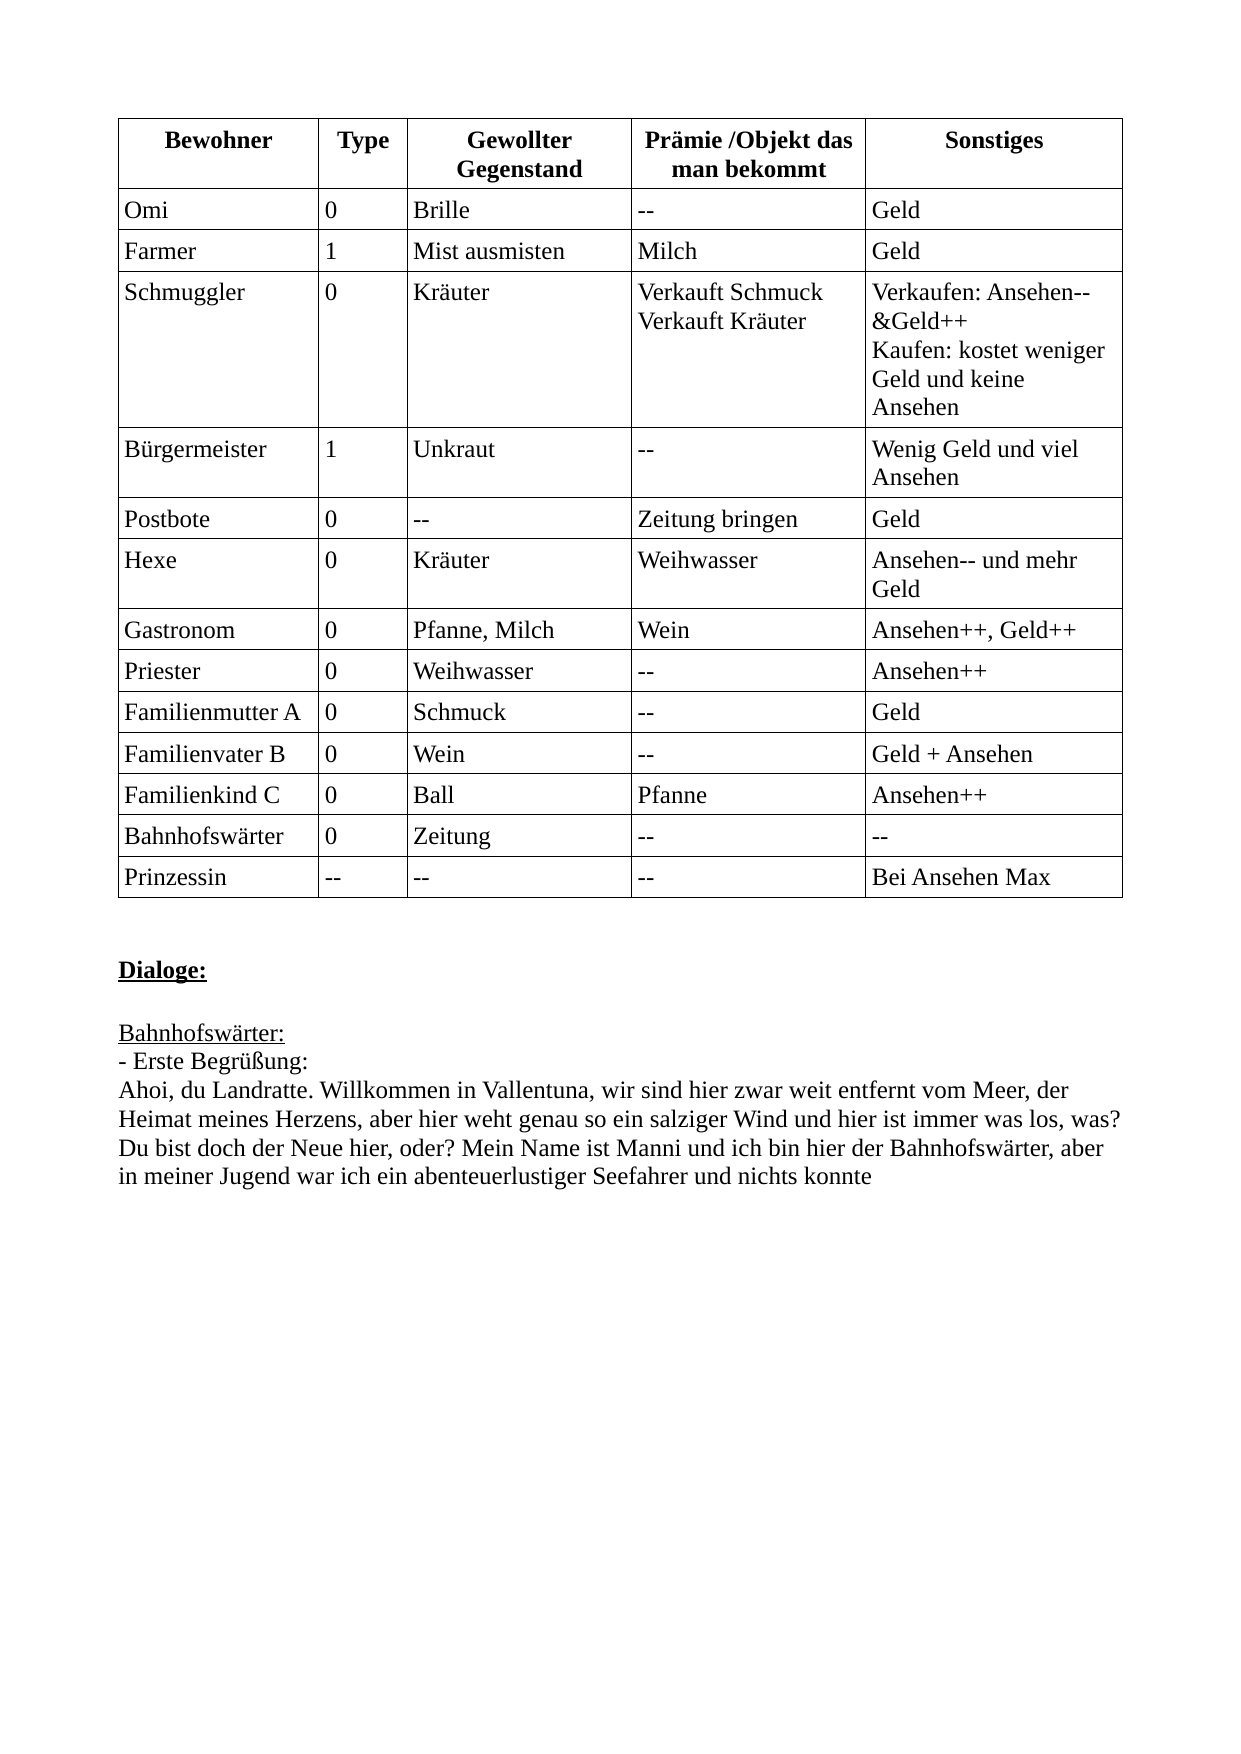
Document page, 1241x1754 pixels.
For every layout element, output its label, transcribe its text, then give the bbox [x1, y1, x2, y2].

table_cell -- [866, 815, 1122, 856]
table_header Sonstiges [866, 119, 1122, 188]
table_cell Hexe [119, 539, 318, 608]
table_cell Wein [408, 733, 631, 773]
table_cell -- [632, 733, 865, 773]
table_cell 0 [319, 609, 407, 649]
table_cell Kräuter [408, 539, 631, 608]
table_cell Zeitung bringen [632, 498, 865, 538]
table_cell 0 [319, 498, 407, 538]
table_cell -- [632, 650, 865, 691]
table_cell -- [408, 857, 631, 897]
table_cell Priester [119, 650, 318, 691]
table_cell Bürgermeister [119, 428, 318, 497]
table_cell 0 [319, 815, 407, 856]
table_cell Verkaufen: Ansehen--&Geld++ Kaufen: kostet weniger Geld und keine Ansehen [866, 272, 1122, 427]
table_cell Ansehen++, Geld++ [866, 609, 1122, 649]
table_header Gewollter Gegenstand [408, 119, 631, 188]
table_cell 0 [319, 692, 407, 732]
table_cell -- [632, 857, 865, 897]
table_cell Kräuter [408, 272, 631, 427]
table_cell Weihwasser [632, 539, 865, 608]
table_cell 1 [319, 428, 407, 497]
table_cell Zeitung [408, 815, 631, 856]
table_cell Ball [408, 774, 631, 814]
table_cell -- [632, 815, 865, 856]
text Bahnhofswärter: [118, 1018, 1122, 1046]
table_cell Geld [866, 692, 1122, 732]
table_cell Ansehen++ [866, 774, 1122, 814]
table_cell Bei Ansehen Max [866, 857, 1122, 897]
table_cell Brille [408, 189, 631, 229]
table_cell 0 [319, 539, 407, 608]
table_cell Omi [119, 189, 318, 229]
table_cell Schmuggler [119, 272, 318, 427]
table_cell Familienvater B [119, 733, 318, 773]
table_cell Pfanne [632, 774, 865, 814]
table_cell Bahnhofswärter [119, 815, 318, 856]
table_cell -- [632, 428, 865, 497]
table_cell Mist ausmisten [408, 230, 631, 271]
table_cell Schmuck [408, 692, 631, 732]
table_cell Weihwasser [408, 650, 631, 691]
text - Erste Begrüßung: Ahoi, du Landratte. Willkommen in Vallentuna, wir sind hier zwar weit entfernt vom Meer, der Heimat meines Herzens, aber hier weht genau so ein salziger Wind und hier ist immer was los, was? Du bist doch der Neue hier, oder? Mein Name ist Manni und ich bin hier der Bahnhofswärter, aber in meiner Jugend war ich ein abenteuerlustiger Seefahrer und nichts konnte [118, 1046, 1122, 1190]
table_cell 0 [319, 272, 407, 427]
table_cell Familienkind C [119, 774, 318, 814]
table_header Bewohner [119, 119, 318, 188]
table_cell -- [632, 692, 865, 732]
table_cell 0 [319, 733, 407, 773]
table_cell Farmer [119, 230, 318, 271]
table_cell Ansehen-- und mehr Geld [866, 539, 1122, 608]
table_cell Wein [632, 609, 865, 649]
table_cell Milch [632, 230, 865, 271]
table_cell Ansehen++ [866, 650, 1122, 691]
table_cell Pfanne, Milch [408, 609, 631, 649]
table_cell Verkauft Schmuck Verkauft Kräuter [632, 272, 865, 427]
table_cell 0 [319, 189, 407, 229]
table_cell Geld [866, 498, 1122, 538]
table_cell 1 [319, 230, 407, 271]
table_cell -- [632, 189, 865, 229]
table_cell 0 [319, 774, 407, 814]
table_cell 0 [319, 650, 407, 691]
table_cell Geld [866, 189, 1122, 229]
table_cell Postbote [119, 498, 318, 538]
table_cell Prinzessin [119, 857, 318, 897]
table_cell Geld + Ansehen [866, 733, 1122, 773]
table_header Type [319, 119, 407, 188]
table_cell Unkraut [408, 428, 631, 497]
table_cell -- [319, 857, 407, 897]
table_cell Geld [866, 230, 1122, 271]
table_cell Familienmutter A [119, 692, 318, 732]
table_cell Gastronom [119, 609, 318, 649]
table_cell -- [408, 498, 631, 538]
table_cell Wenig Geld und viel Ansehen [866, 428, 1122, 497]
table_header Prämie /Objekt das man bekommt [632, 119, 865, 188]
text Dialoge: [118, 955, 1122, 984]
